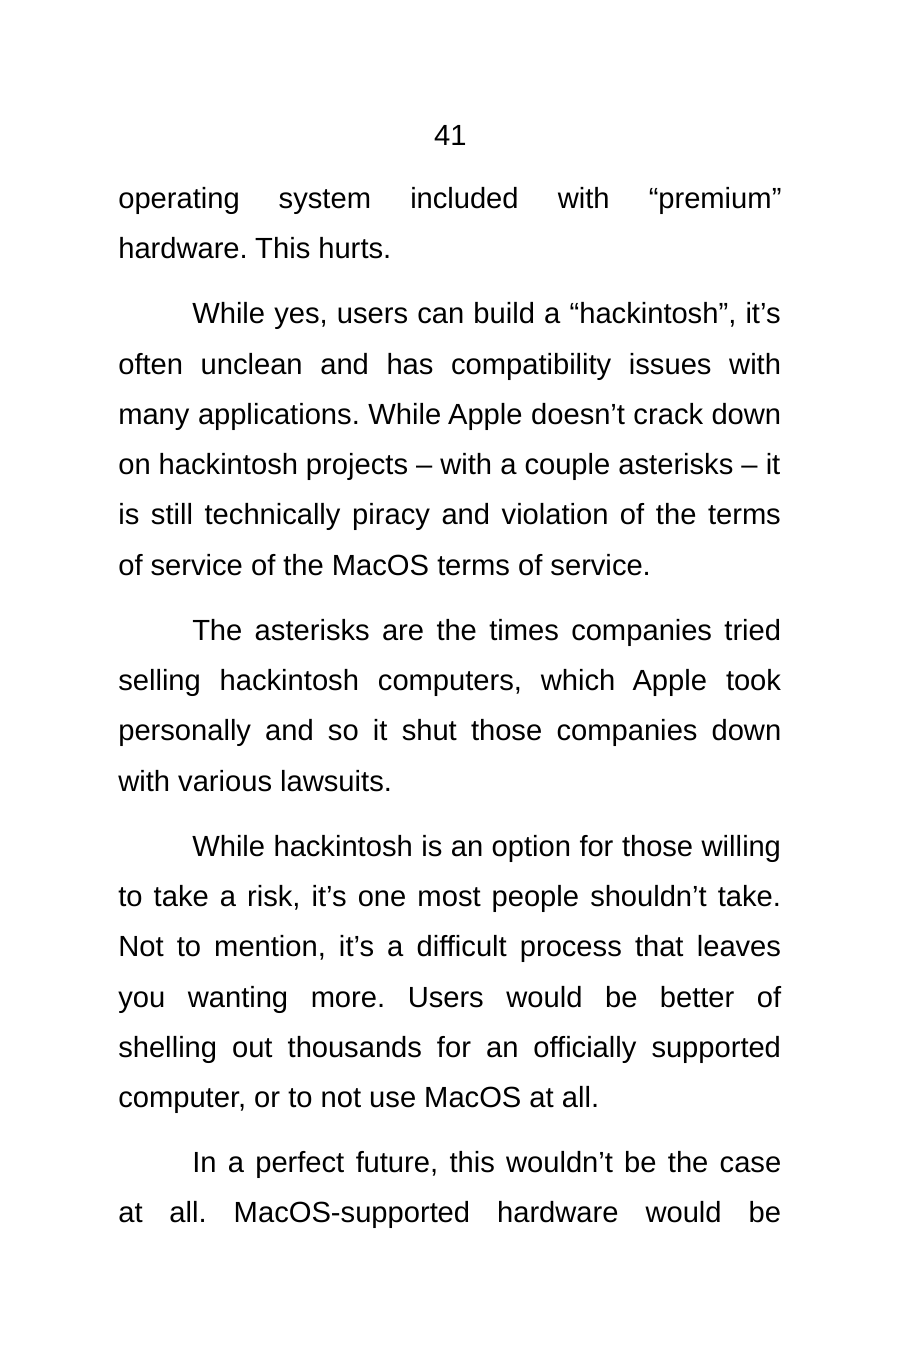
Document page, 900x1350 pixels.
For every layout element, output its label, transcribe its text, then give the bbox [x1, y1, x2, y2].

text In a perfect future, this wouldn’t be the case at all. MacOS-supported hardware would be [118, 1145, 782, 1229]
text While hackintosh is an option for those willing to take a risk, it’s one most people shouldn’t take. Not to mention, it’s a difficult process that leaves you wanting more. Users would be better of shelling out thousands for an officially supported computer, or to not use MacOS at all. [118, 829, 782, 1114]
text The asterisks are the times companies tried selling hackintosh computers, which Apple took personally and so it shut those companies down with various lawsuits. [118, 613, 782, 797]
text operating system included with “premium” hardware. This hurts. [118, 181, 782, 265]
text While yes, users can build a “hackintosh”, it’s often unclean and has compatibility issues with many applications. While Apple doesn’t crack down on hackintosh projects – with a couple asterisks – it is still technically piracy and violation of the terms of service of the MacOS terms of service. [118, 296, 782, 581]
